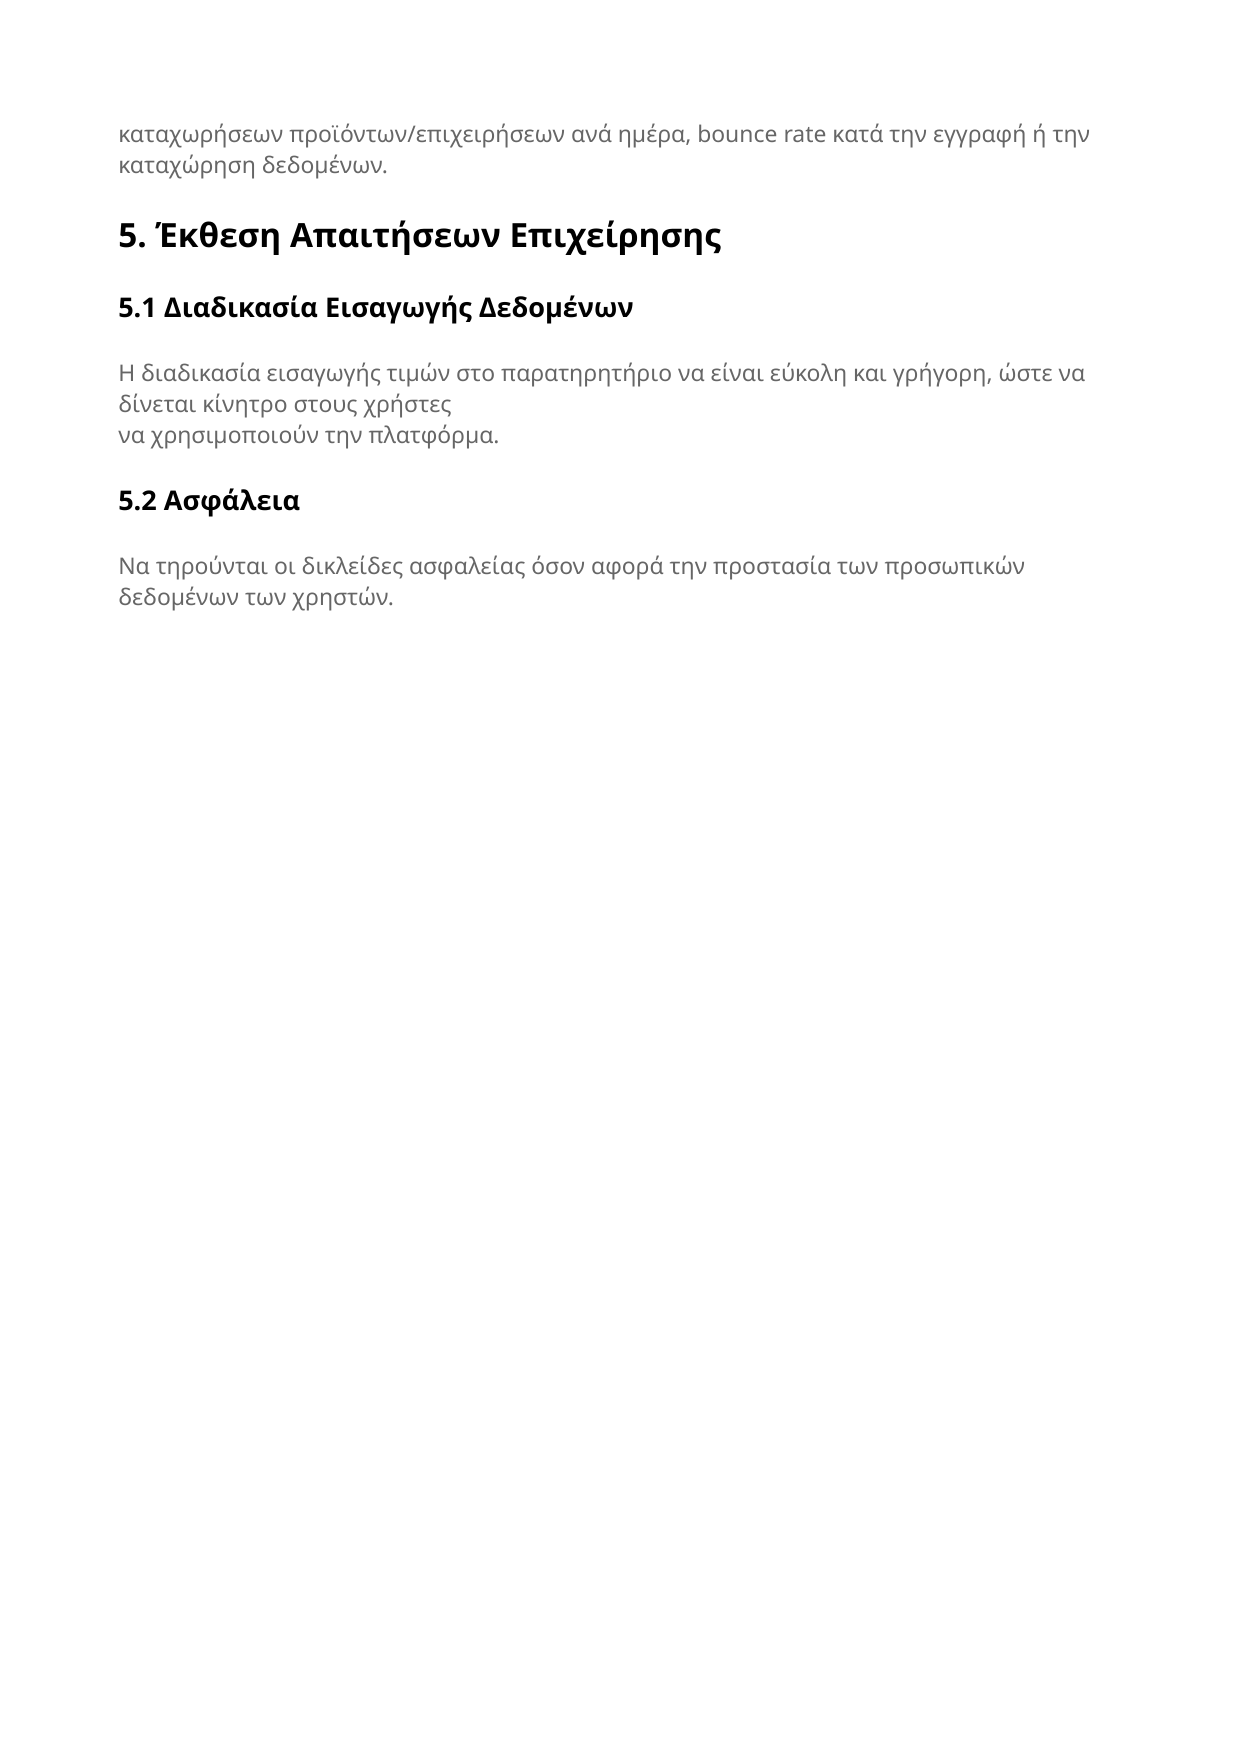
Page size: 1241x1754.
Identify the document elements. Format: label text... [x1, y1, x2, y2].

text Η διαδικασία εισαγωγής τιμών στο παρατηρητήριο να είναι εύκολη και γρήγορη, ώστε να δίνεται κίνητρο στους χρήστες [118, 357, 1122, 419]
text να χρησιμοποιούν την πλατφόρμα. [118, 419, 1122, 450]
text καταχωρήσεων προϊόντων/επιχειρήσεων ανά ημέρα, bounce rate κατά την εγγραφή ή την καταχώρηση δεδομένων. [118, 118, 1122, 181]
text 5. Έκθεση Απαιτήσεων Επιχείρησης [118, 212, 1122, 257]
text Να τηρούνται οι δικλείδες ασφαλείας όσον αφορά την προστασία των προσωπικών δεδομένων των χρηστών. [118, 550, 1122, 612]
text 5.2 Ασφάλεια [118, 482, 1122, 518]
text 5.1 Διαδικασία Εισαγωγής Δεδομένων [118, 288, 1122, 325]
